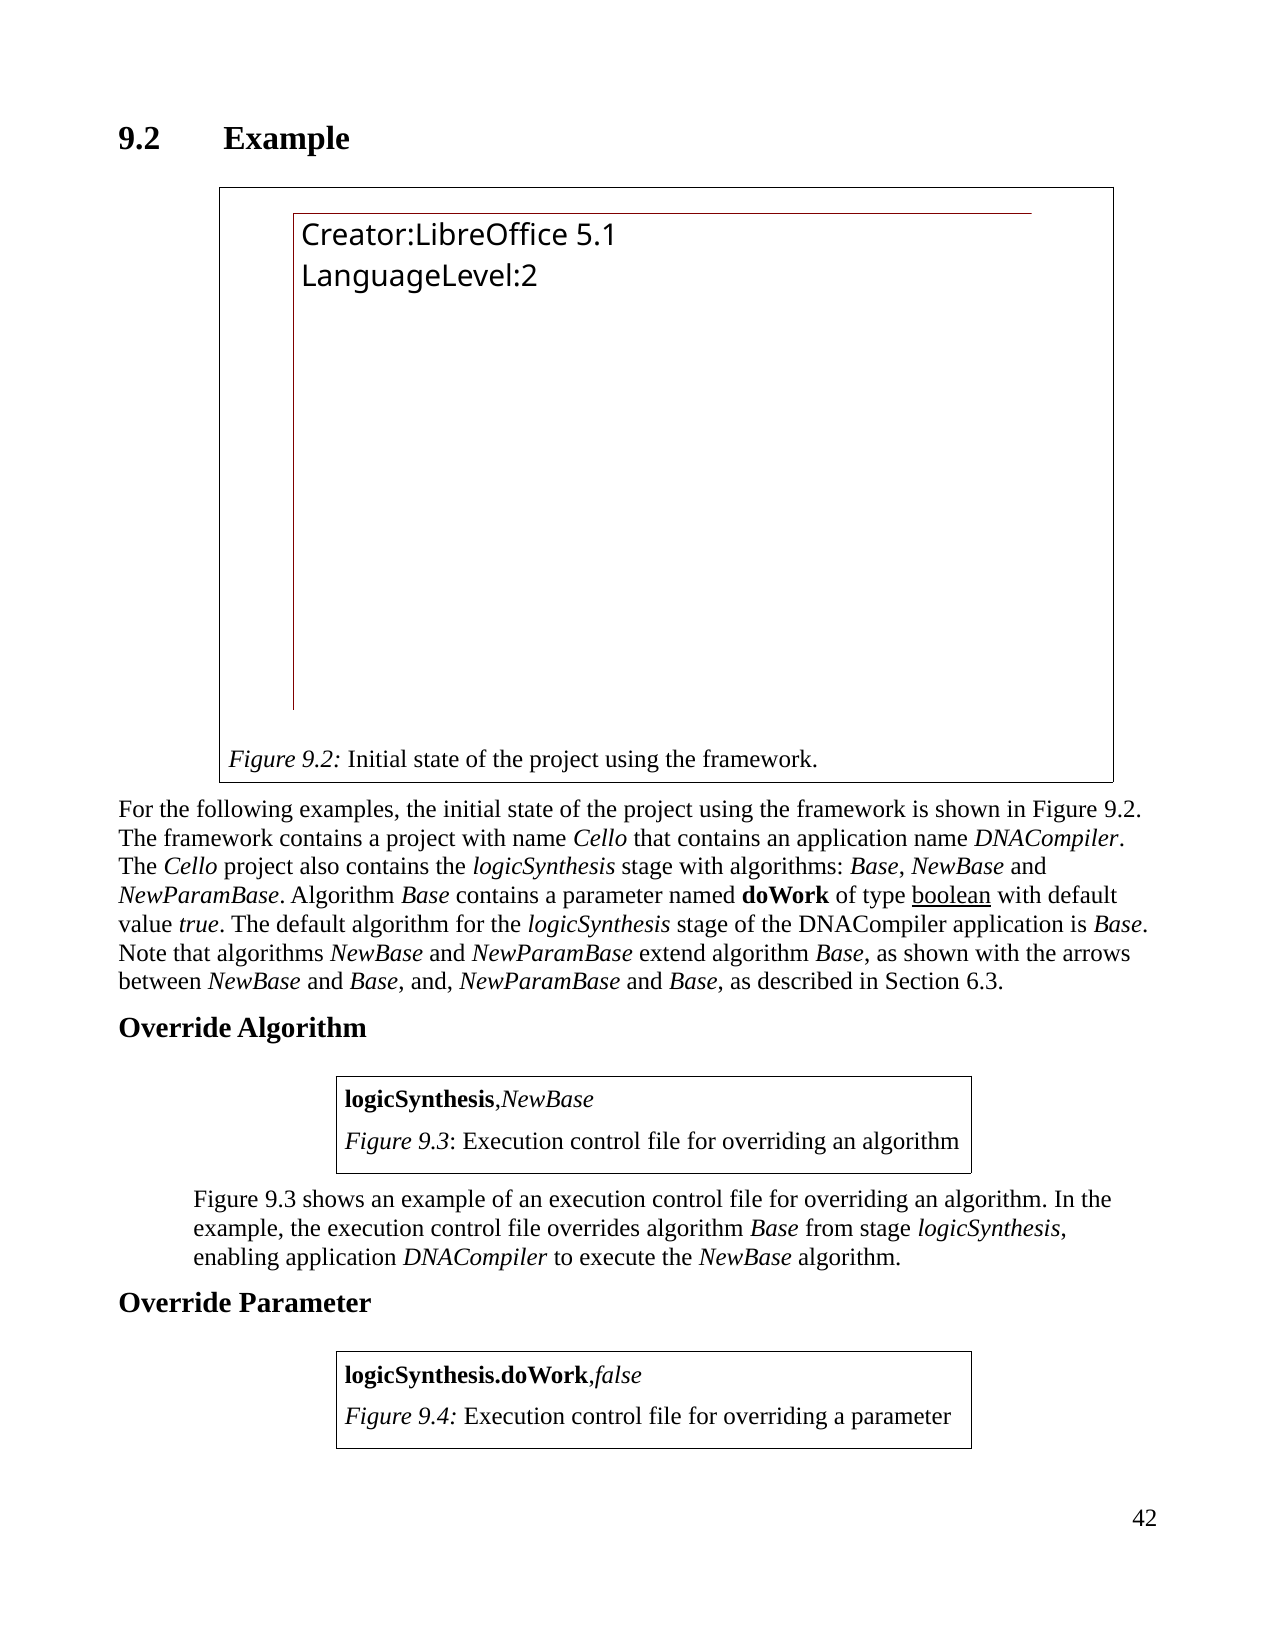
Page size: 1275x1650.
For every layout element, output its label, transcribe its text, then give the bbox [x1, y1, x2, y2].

text [337, 1352, 971, 1448]
text Override Algorithm [118, 1010, 1157, 1043]
subtitle Example [118, 118, 1157, 157]
text Figure 9.4: Execution control file for overriding a parameter [344, 1401, 962, 1430]
text For the following examples, the initial state of the project using the framework is shown in Figure 9.2. The framework contains a project with name Cello that contains an application name DNACompiler. The Cello project also contains the logicSynthesis stage with algorithms: Base, NewBase and NewParamBase. Algorithm Base contains a parameter named doWork of type boolean with default value true. The default algorithm for the logicSynthesis stage of the DNACompiler application is Base. Note that algorithms NewBase and NewParamBase extend algorithm Base, as shown with the arrows between NewBase and Base, and, NewParamBase and Base, as described in Section 6.3. [118, 169, 1157, 995]
text Figure 9.3: Execution control file for overriding an algorithm [344, 1126, 962, 1154]
text Override Parameter [118, 1285, 1157, 1319]
text logicSynthesis.doWork,false [344, 1360, 962, 1389]
text Figure 9.2: Initial state of the project using the framework. [228, 744, 1104, 773]
text Figure 9.3 shows an example of an execution control file for overriding an algorithm. In the example, the execution control file overrides algorithm Base from stage logicSynthesis, enabling application DNACompiler to execute the NewBase algorithm. [193, 1058, 1157, 1271]
text logicSynthesis,NewBase [344, 1084, 962, 1113]
